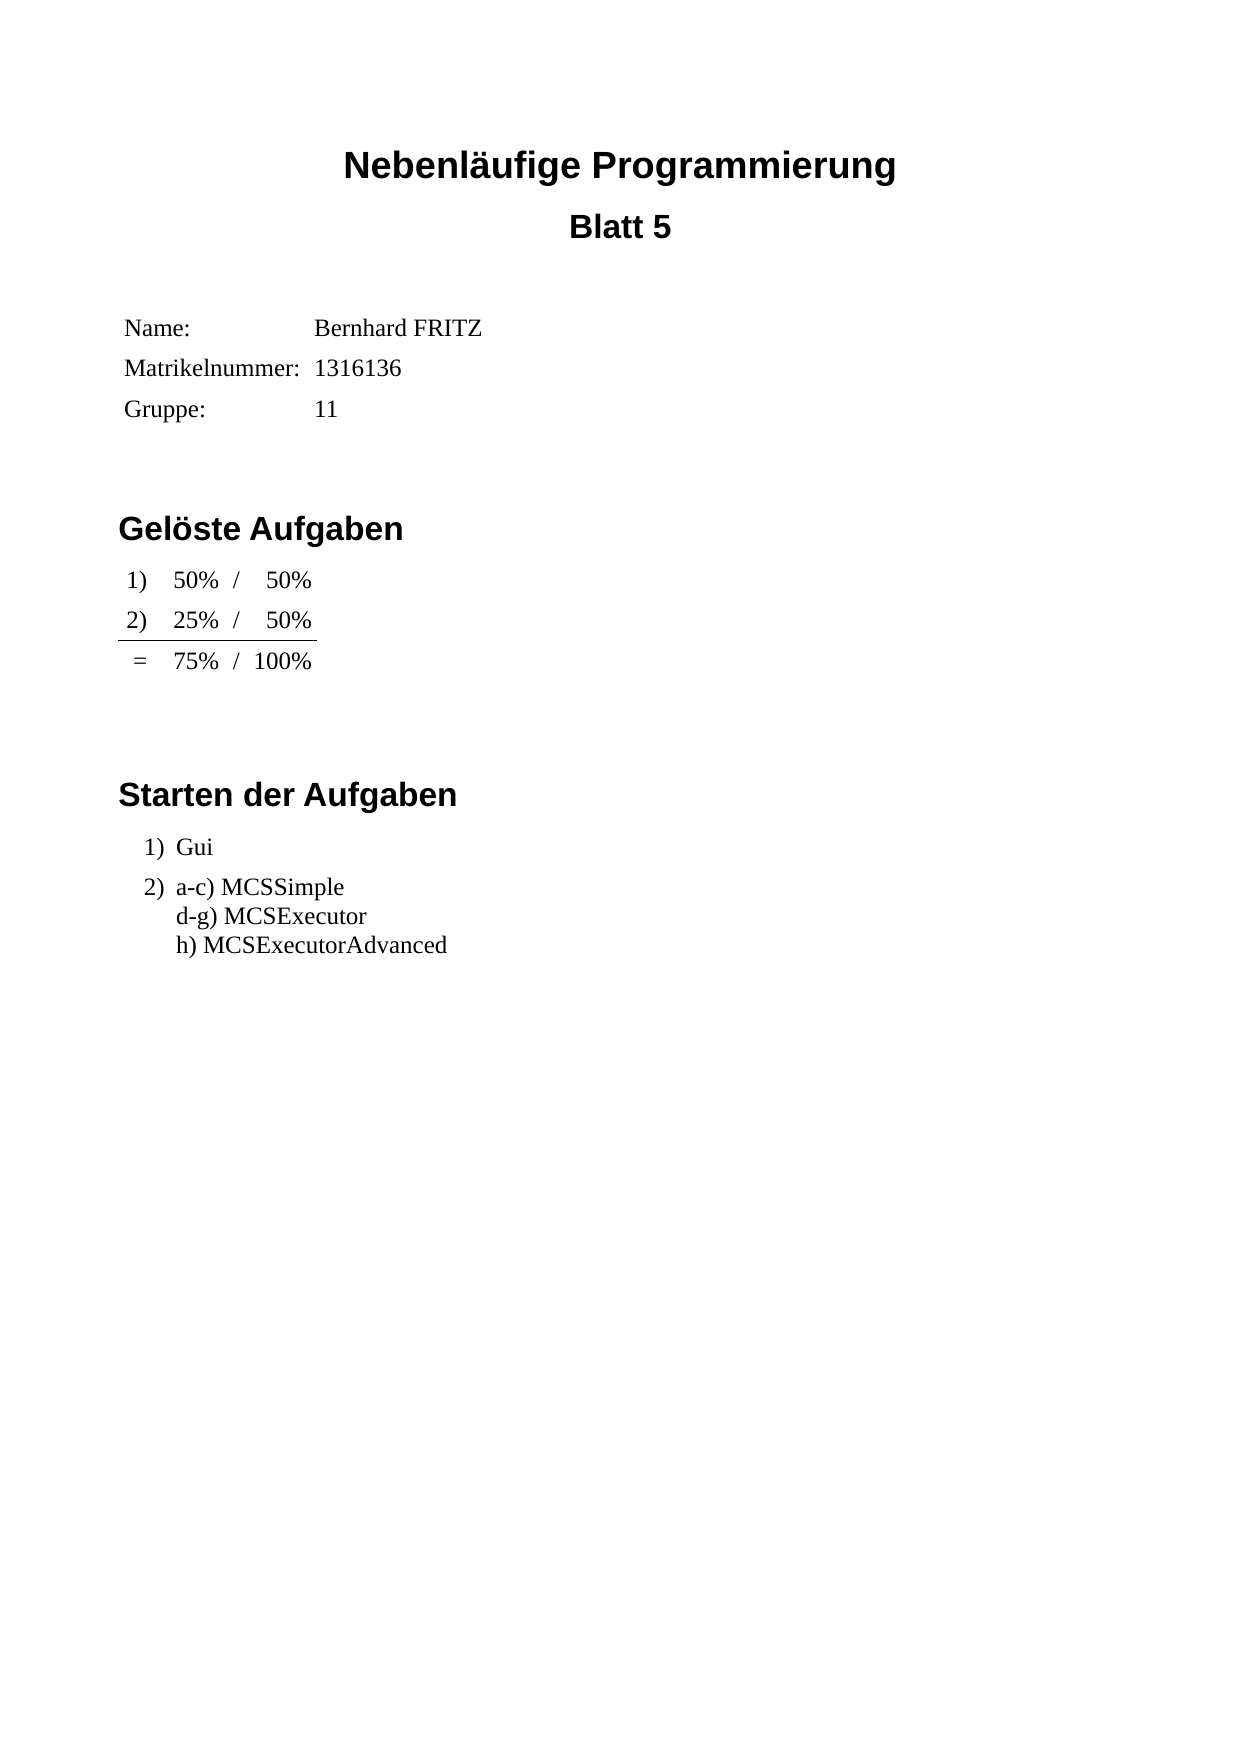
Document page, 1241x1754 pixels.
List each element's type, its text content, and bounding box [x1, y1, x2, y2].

table_header 1) [118, 560, 153, 600]
table_cell 75% [153, 641, 224, 695]
table_cell 100% [245, 641, 317, 695]
table_cell 2) [118, 867, 170, 964]
table_cell 25% [153, 600, 224, 640]
table_header Bernhard FRITZ [308, 308, 1122, 348]
table_cell 11 [308, 388, 1122, 428]
subtitle Nebenläufige Programmierung [118, 143, 1122, 187]
table_cell 50% [245, 600, 317, 640]
table_header Name: [118, 308, 308, 348]
subtitle Blatt 5 [118, 207, 1122, 246]
subtitle Gelöste Aufgaben [118, 508, 1122, 547]
table_header Gui [170, 826, 672, 867]
table_header 1) [118, 826, 170, 867]
table_cell 2) [118, 600, 153, 640]
table_cell Gruppe: [118, 388, 308, 428]
table_header / [225, 560, 245, 600]
table_header 50% [245, 560, 317, 600]
table_cell a-c) MCSSimple d-g) MCSExecutor h) MCSExecutorAdvanced [170, 867, 672, 964]
table_cell 1316136 [308, 348, 1122, 388]
table_header 50% [153, 560, 224, 600]
table_cell / [225, 641, 245, 695]
table_cell Matrikelnummer: [118, 348, 308, 388]
table_cell / [225, 600, 245, 640]
table_cell = [118, 641, 153, 695]
subtitle Starten der Aufgaben [118, 775, 1122, 814]
